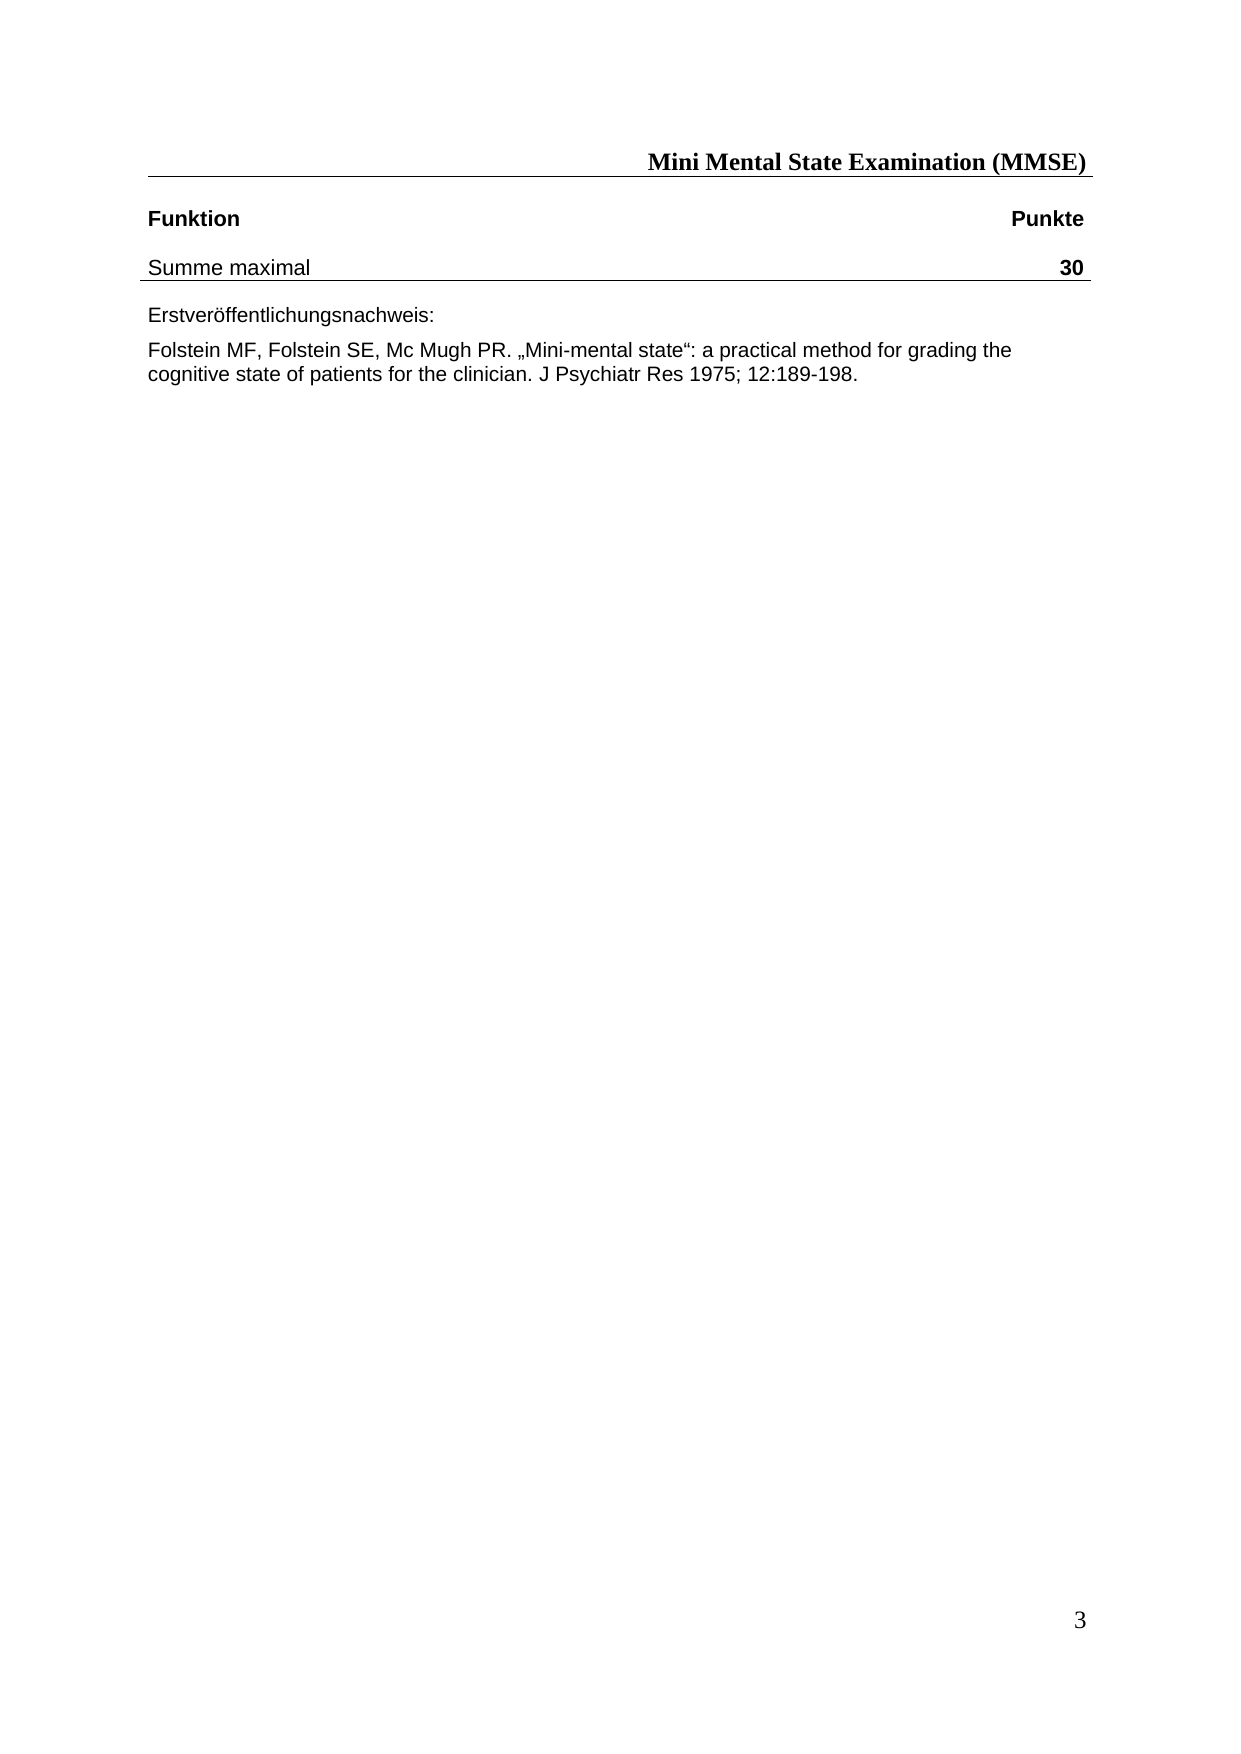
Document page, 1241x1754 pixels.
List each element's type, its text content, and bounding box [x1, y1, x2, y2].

table_cell Summe maximal [140, 256, 974, 280]
table_cell [974, 231, 1091, 256]
table_header Punkte [974, 207, 1091, 231]
table_cell 30 [974, 256, 1091, 280]
table_header Funktion [140, 207, 974, 231]
text Erstveröffentlichungsnachweis: [148, 303, 1093, 326]
text Folstein MF, Folstein SE, Mc Mugh PR. „Mini-mental state“: a practical method for grading the cognitive state of patients for the clinician. J Psychiatr Res 1975; 12:189-198. [148, 339, 1093, 385]
table_cell [140, 231, 974, 256]
